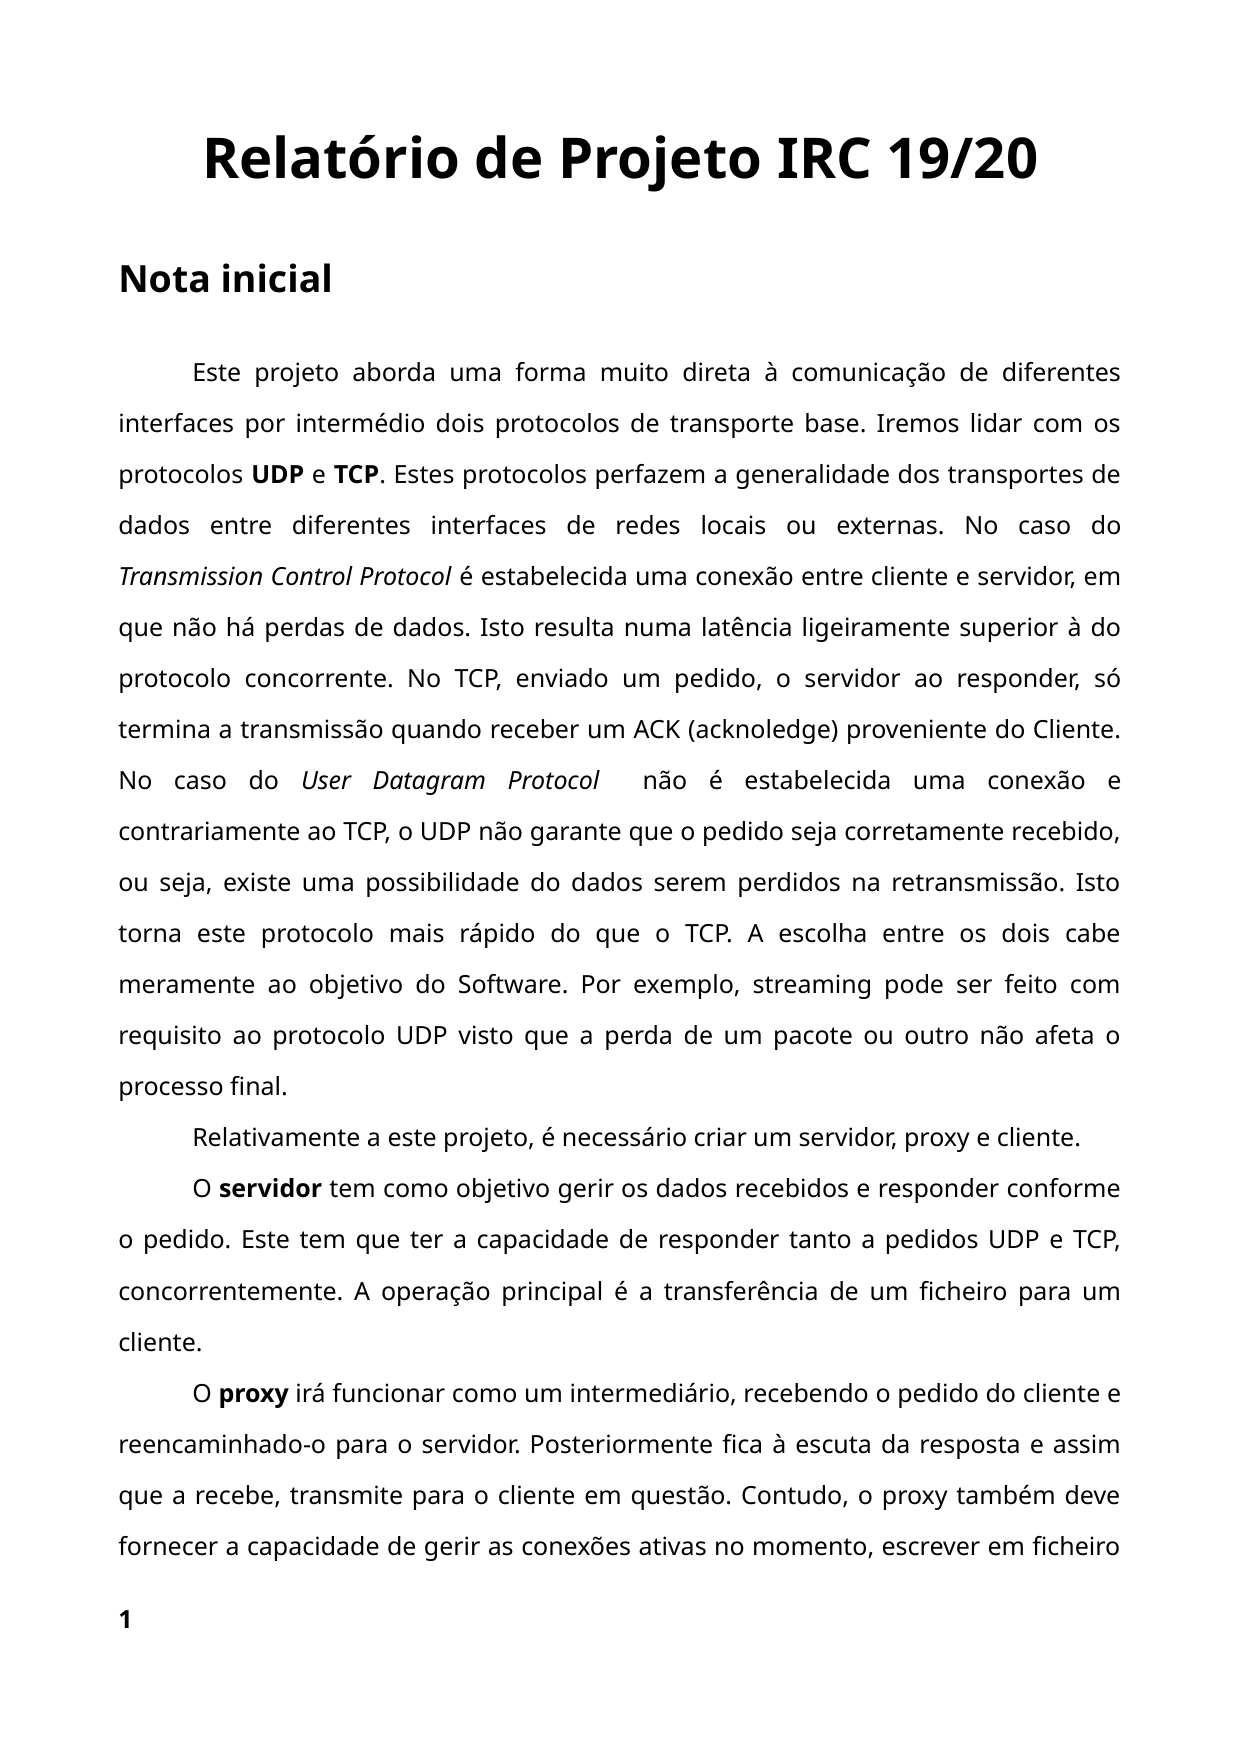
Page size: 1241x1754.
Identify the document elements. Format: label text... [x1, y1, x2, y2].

text Nota inicial [118, 252, 1122, 303]
text Relatório de Projeto IRC 19/20 [118, 118, 1122, 195]
text O proxy irá funcionar como um intermediário, recebendo o pedido do cliente e reencaminhado-o para o servidor. Posteriormente fica à escuta da resposta e assim que a recebe, transmite para o cliente em questão. Contudo, o proxy também deve fornecer a capacidade de gerir as conexões ativas no momento, escrever em ficheiro [118, 1375, 1122, 1562]
text Este projeto aborda uma forma muito direta à comunicação de diferentes interfaces por intermédio dois protocolos de transporte base. Iremos lidar com os protocolos UDP e TCP. Estes protocolos perfazem a generalidade dos transportes de dados entre diferentes interfaces de redes locais ou externas. No caso do Transmission Control Protocol é estabelecida uma conexão entre cliente e servidor, em que não há perdas de dados. Isto resulta numa latência ligeiramente superior à do protocolo concorrente. No TCP, enviado um pedido, o servidor ao responder, só termina a transmissão quando receber um ACK (acknoledge) proveniente do Cliente. No caso do User Datagram Protocol não é estabelecida uma conexão e contrariamente ao TCP, o UDP não garante que o pedido seja corretamente recebido, ou seja, existe uma possibilidade do dados serem perdidos na retransmissão. Isto torna este protocolo mais rápido do que o TCP. A escolha entre os dois cabe meramente ao objetivo do Software. Por exemplo, streaming pode ser feito com requisito ao protocolo UDP visto que a perda de um pacote ou outro não afeta o processo final. [118, 354, 1122, 1103]
text Relativamente a este projeto, é necessário criar um servidor, proxy e cliente. [118, 1120, 1122, 1154]
text O servidor tem como objetivo gerir os dados recebidos e responder conforme o pedido. Este tem que ter a capacidade de responder tanto a pedidos UDP e TCP, concorrentemente. A operação principal é a transferência de um ficheiro para um cliente. [118, 1171, 1122, 1358]
